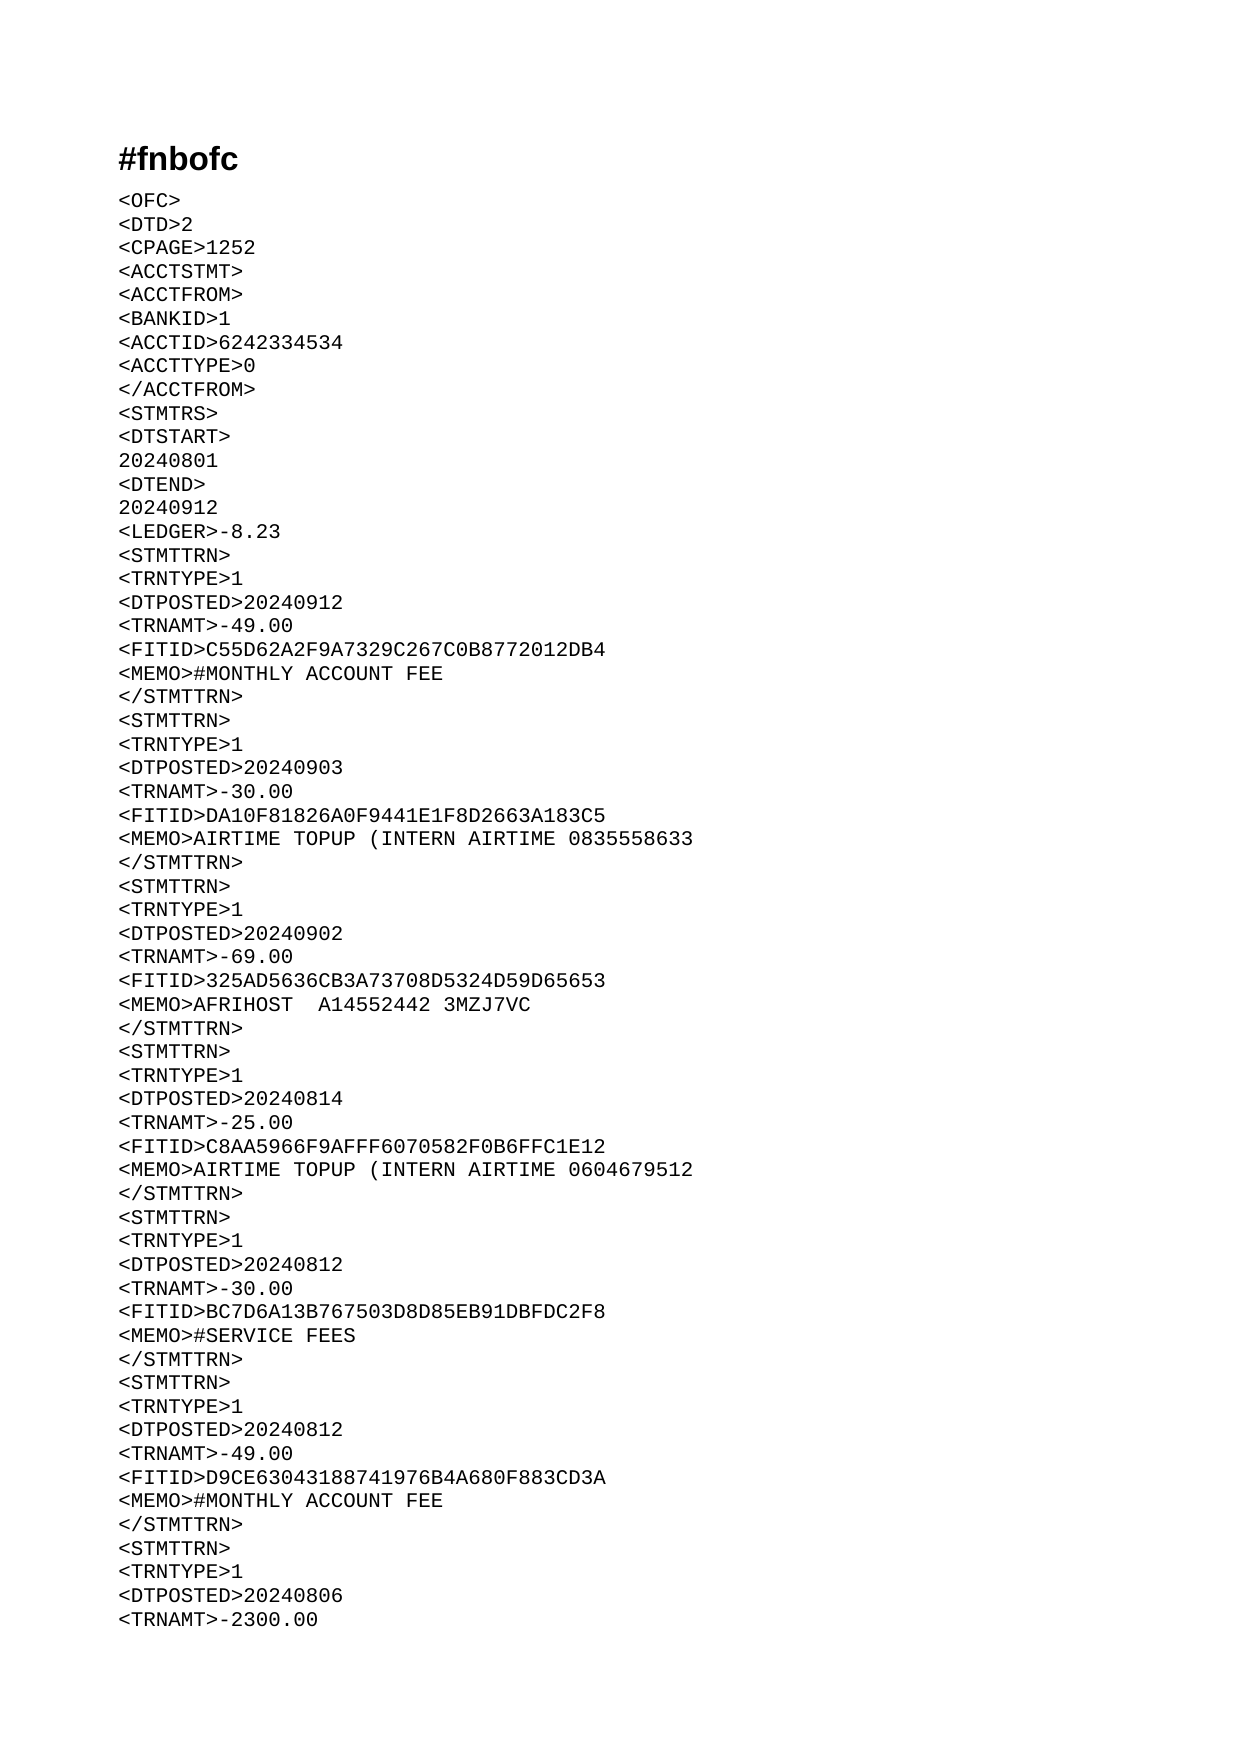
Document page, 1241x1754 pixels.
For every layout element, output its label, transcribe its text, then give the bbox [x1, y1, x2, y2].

subtitle #fnbofc [118, 139, 1122, 177]
text <OFC> <DTD>2 <CPAGE>1252 <ACCTSTMT> <ACCTFROM> <BANKID>1 <ACCTID>6242334534 <ACCTTYPE>0 </ACCTFROM> <STMTRS> <DTSTART> 20240801 <DTEND> 20240912 <LEDGER>-8.23 <STMTTRN> <TRNTYPE>1 <DTPOSTED>20240912 <TRNAMT>-49.00 <FITID>C55D62A2F9A7329C267C0B8772012DB4 <MEMO>#MONTHLY ACCOUNT FEE </STMTTRN> <STMTTRN> <TRNTYPE>1 <DTPOSTED>20240903 <TRNAMT>-30.00 <FITID>DA10F81826A0F9441E1F8D2663A183C5 <MEMO>AIRTIME TOPUP (INTERN AIRTIME 0835558633 </STMTTRN> <STMTTRN> <TRNTYPE>1 <DTPOSTED>20240902 <TRNAMT>-69.00 <FITID>325AD5636CB3A73708D5324D59D65653 <MEMO>AFRIHOST A14552442 3MZJ7VC </STMTTRN> <STMTTRN> <TRNTYPE>1 <DTPOSTED>20240814 <TRNAMT>-25.00 <FITID>C8AA5966F9AFFF6070582F0B6FFC1E12 <MEMO>AIRTIME TOPUP (INTERN AIRTIME 0604679512 </STMTTRN> <STMTTRN> <TRNTYPE>1 <DTPOSTED>20240812 <TRNAMT>-30.00 <FITID>BC7D6A13B767503D8D85EB91DBFDC2F8 <MEMO>#SERVICE FEES </STMTTRN> <STMTTRN> <TRNTYPE>1 <DTPOSTED>20240812 <TRNAMT>-49.00 <FITID>D9CE63043188741976B4A680F883CD3A <MEMO>#MONTHLY ACCOUNT FEE </STMTTRN> <STMTTRN> <TRNTYPE>1 <DTPOSTED>20240806 <TRNAMT>-2300.00 [118, 190, 1122, 1632]
